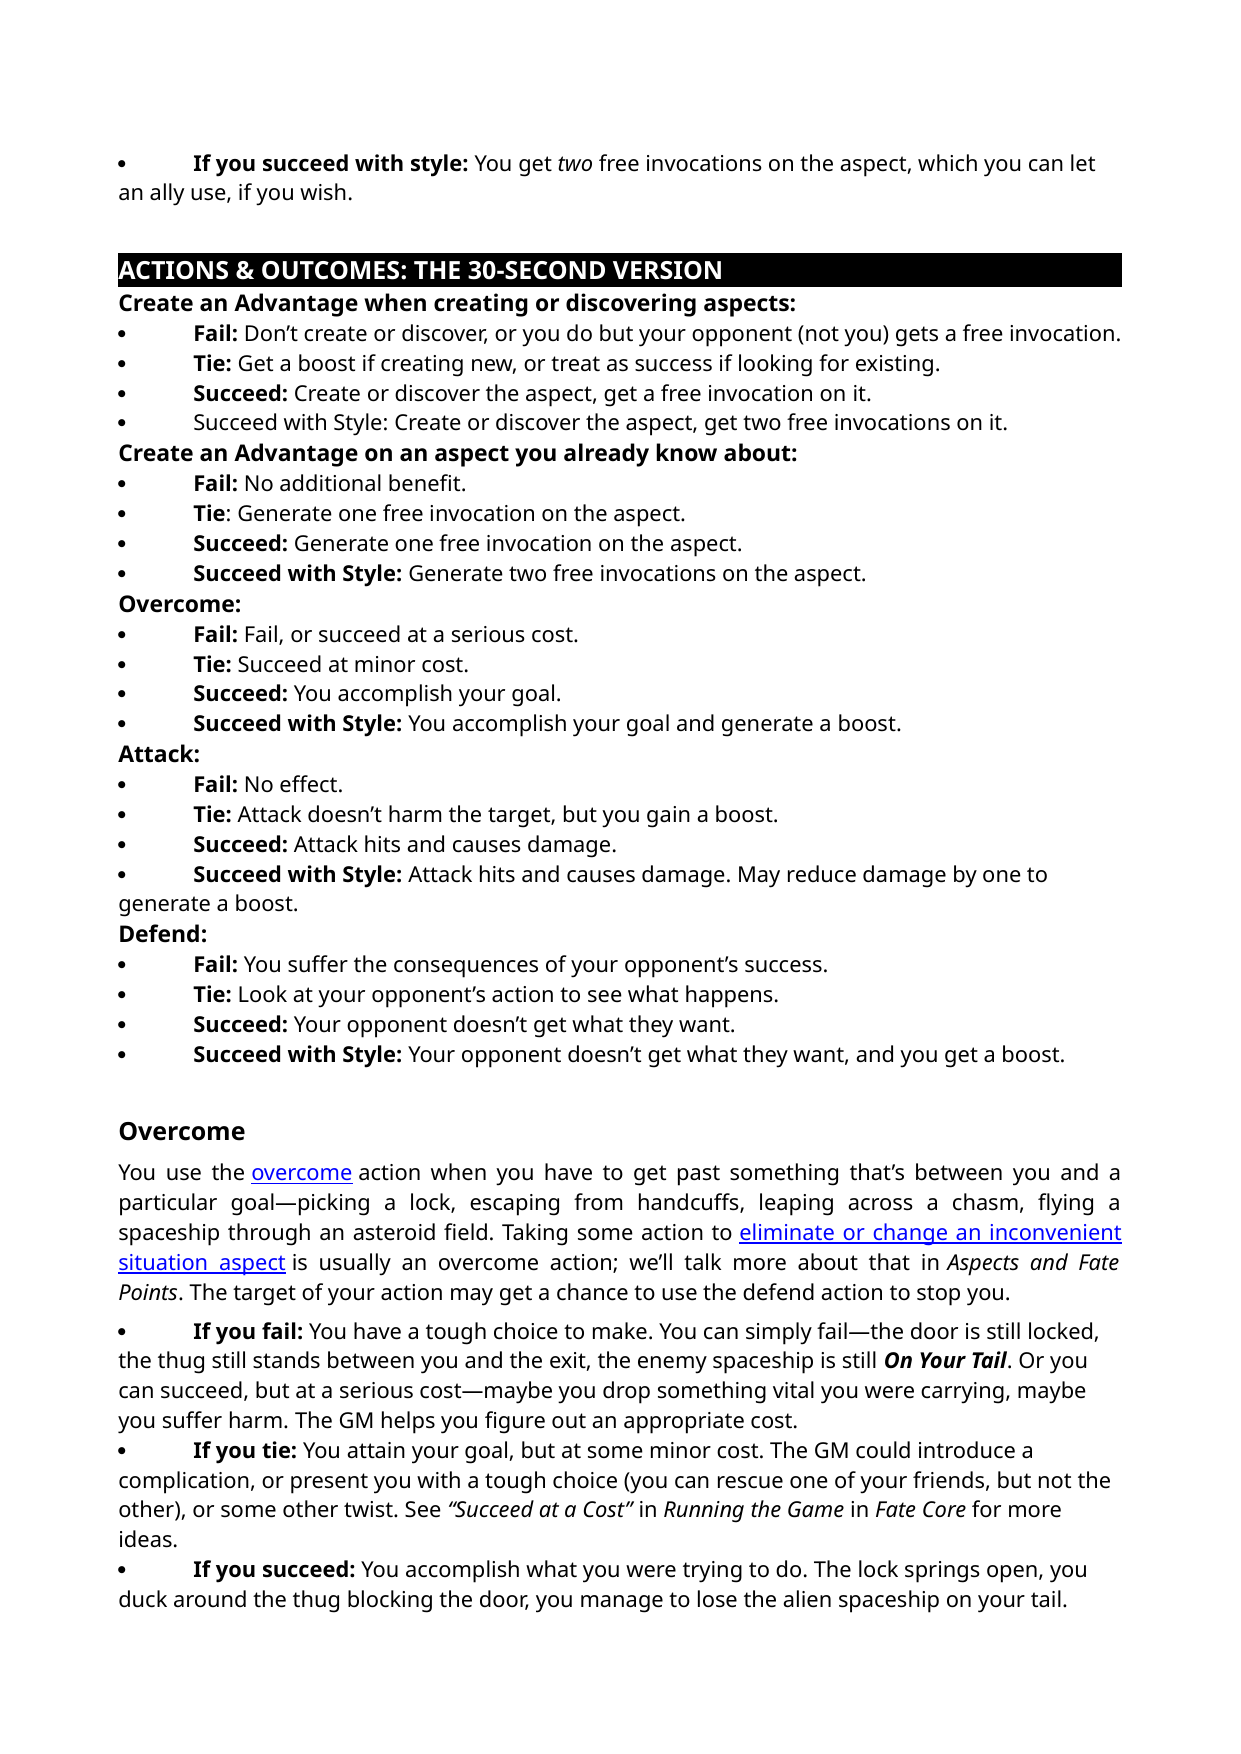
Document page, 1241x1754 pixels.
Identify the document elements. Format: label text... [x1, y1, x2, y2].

list Fail: You suffer the consequences of your opponent’s success. [118, 949, 1122, 979]
text Create an Advantage when creating or discovering aspects: [118, 287, 1122, 318]
list Tie: Attack doesn’t harm the target, but you gain a boost. [118, 799, 1122, 829]
list If you succeed with style: You get two free invocations on the aspect, which you can let an ally use, if you wish. [118, 148, 1122, 207]
list Tie: Look at your opponent’s action to see what happens. [118, 979, 1122, 1009]
text Defend: [118, 918, 1122, 949]
list Succeed: Create or discover the aspect, get a free invocation on it. [118, 377, 1122, 407]
list Succeed with Style: Attack hits and causes damage. May reduce damage by one to generate a boost. [118, 858, 1122, 918]
list Succeed with Style: Your opponent doesn’t get what they want, and you get a boost. [118, 1039, 1122, 1068]
text ACTIONS & OUTCOMES: THE 30-SECOND VERSION [118, 253, 1122, 287]
list Tie: Generate one free invocation on the aspect. [118, 498, 1122, 528]
list Fail: Don’t create or discover, or you do but your opponent (not you) gets a free invocation. [118, 318, 1122, 348]
list Succeed: You accomplish your goal. [118, 678, 1122, 708]
list Succeed with Style: Create or discover the aspect, get two free invocations on it. [118, 407, 1122, 437]
list Succeed with Style: Generate two free invocations on the aspect. [118, 558, 1122, 587]
text Attack: [118, 738, 1122, 769]
list Succeed with Style: You accomplish your goal and generate a boost. [118, 708, 1122, 738]
list If you fail: You have a tough choice to make. You can simply fail—the door is still locked, the thug still stands between you and the exit, the enemy spaceship is still On Your Tail. Or you can succeed, but at a serious cost—maybe you drop something vital you were carrying, maybe you suffer harm. The GM helps you figure out an appropriate cost. [118, 1316, 1122, 1435]
list If you succeed: You accomplish what you were trying to do. The lock springs open, you duck around the thug blocking the door, you manage to lose the alien spaceship on your tail. [118, 1554, 1122, 1614]
list If you tie: You attain your goal, but at some minor cost. The GM could introduce a complication, or present you with a tough choice (you can rescue one of your friends, but not the other), or some other twist. See “Succeed at a Cost” in Running the Game in Fate Core for more ideas. [118, 1435, 1122, 1554]
list Tie: Succeed at minor cost. [118, 648, 1122, 678]
text Create an Advantage on an aspect you already know about: [118, 437, 1122, 468]
list Succeed: Attack hits and causes damage. [118, 829, 1122, 858]
list Succeed: Your opponent doesn’t get what they want. [118, 1009, 1122, 1039]
list Fail: Fail, or succeed at a serious cost. [118, 619, 1122, 648]
text Overcome: [118, 587, 1122, 619]
text You use the overcome action when you have to get past something that’s between you and a particular goal—picking a lock, escaping from handcuffs, leaping across a chasm, flying a spaceship through an asteroid field. Taking some action to eliminate or change an inconvenient situation aspect is usually an overcome action; we’ll talk more about that in Aspects and Fate Points. The target of your action may get a chance to use the defend action to stop you. [118, 1157, 1122, 1306]
list Fail: No additional benefit. [118, 468, 1122, 498]
list Succeed: Generate one free invocation on the aspect. [118, 528, 1122, 558]
subtitle Overcome [118, 1114, 1122, 1148]
list Tie: Get a boost if creating new, or treat as success if looking for existing. [118, 348, 1122, 377]
list Fail: No effect. [118, 769, 1122, 799]
